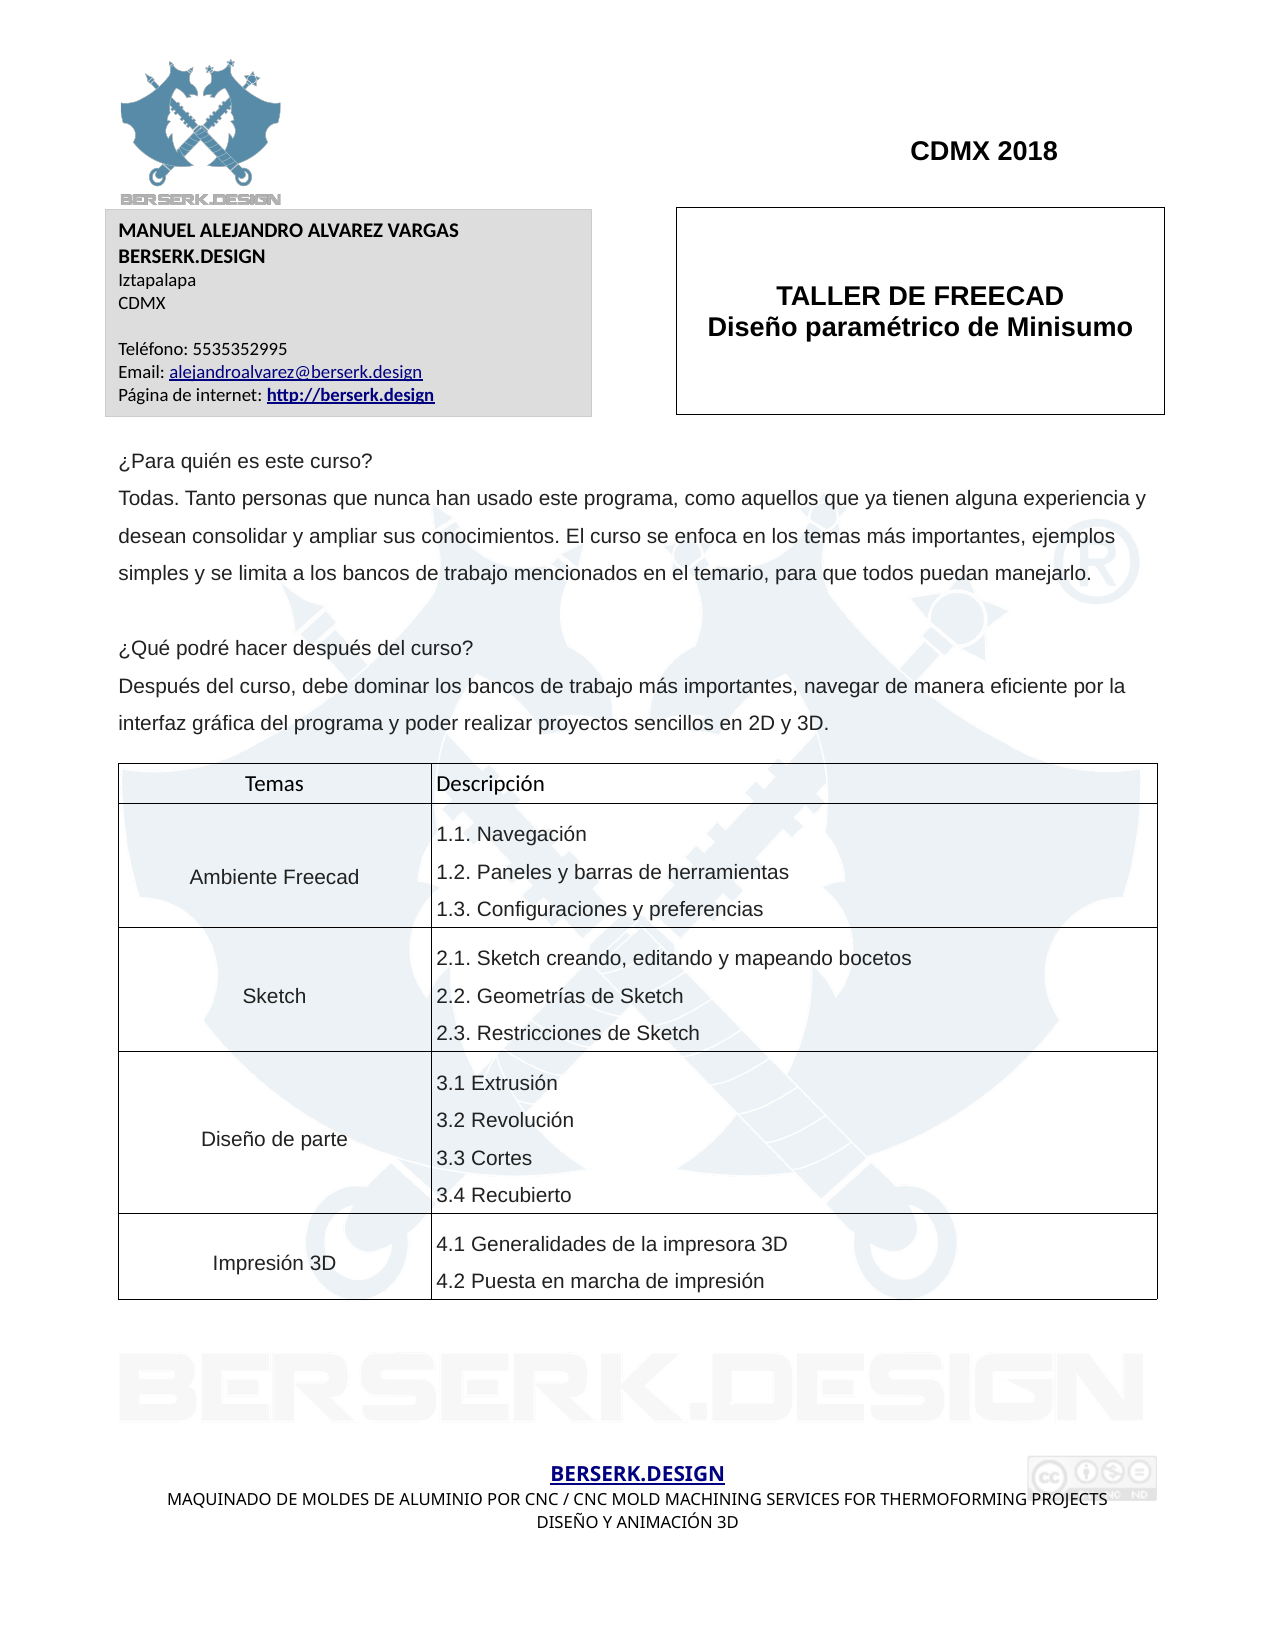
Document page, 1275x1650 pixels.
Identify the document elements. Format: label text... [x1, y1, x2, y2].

picture [120, 59, 281, 205]
text Todas. Tanto personas que nunca han usado este programa, como aquellos que ya tienen alguna experiencia y desean consolidar y ampliar sus conocimientos. El curso se enfoca en los temas más importantes, ejemplos simples y se limita a los bancos de trabajo mencionados en el temario, para que todos puedan manejarlo. [118, 473, 1157, 489]
text ¿Para quién es este curso? [118, 435, 1157, 473]
